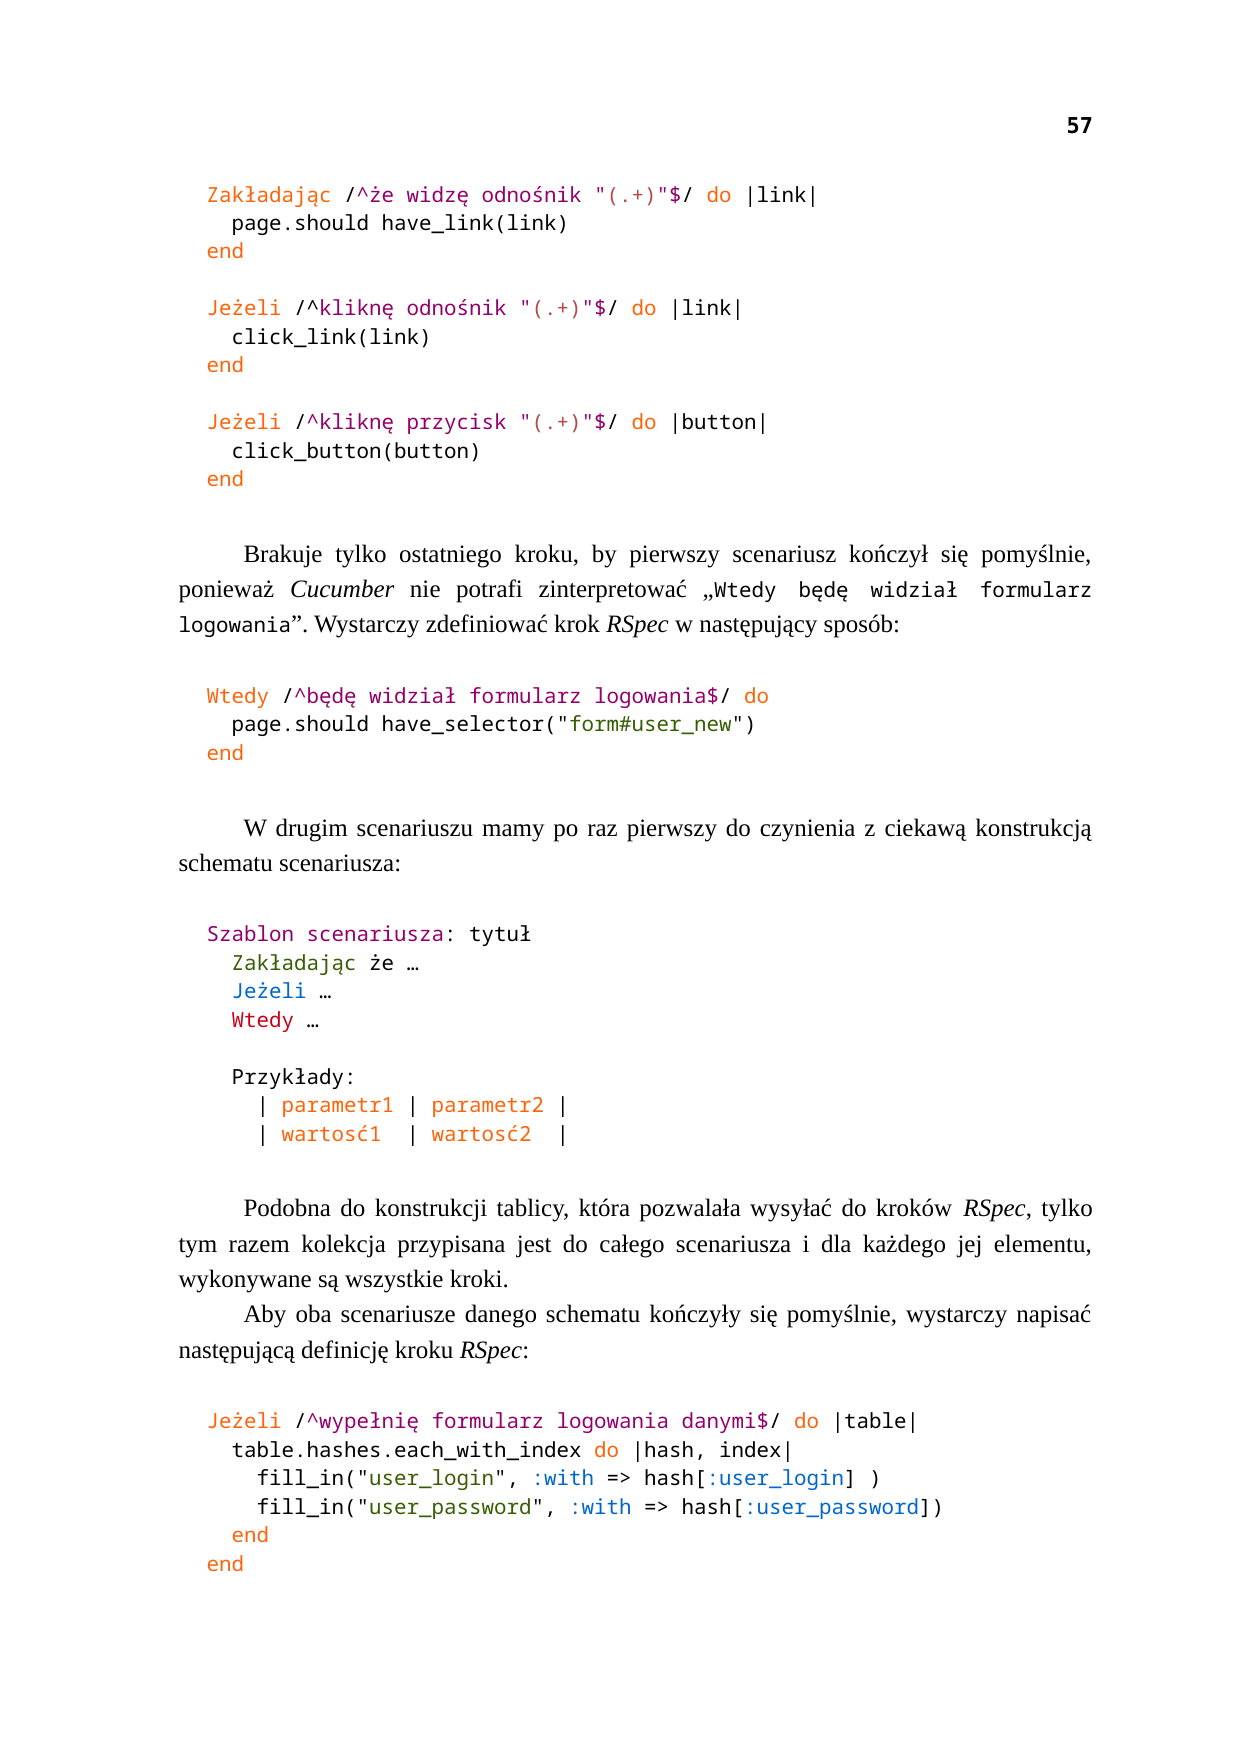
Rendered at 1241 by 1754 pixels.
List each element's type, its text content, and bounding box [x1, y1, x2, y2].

table_header Zakładając /^że widzę odnośnik "(.+)"$/ do |link| page.should have_link(link) end Jeżeli /^kliknę odnośnik "(.+)"$/ do |link| click_link(link) end Jeżeli /^kliknę przycisk "(.+)"$/ do |button| click_button(button) end [177, 174, 1093, 498]
text Aby oba scenariusze danego schematu kończyły się pomyślnie, wystarczy napisać następującą definicję kroku RSpec: [178, 1294, 1093, 1365]
table_header Szablon scenariusza: tytuł Zakładając że … Jeżeli … Wtedy … Przykłady: | parametr1 | parametr2 | | wartosć1 | wartosć2 | [177, 914, 1093, 1153]
text W drugim scenariuszu mamy po raz pierwszy do czynienia z ciekawą konstrukcją schematu scenariusza: [178, 808, 1093, 878]
table_header Wtedy /^będę widział formularz logowania$/ do page.should have_selector("form#user_new") end [177, 675, 1093, 772]
text Podobna do konstrukcji tablicy, która pozwalała wysyłać do kroków RSpec, tylko tym razem kolekcja przypisana jest do całego scenariusza i dla każdego jej elementu, wykonywane są wszystkie kroki. [178, 1188, 1093, 1294]
text Brakuje tylko ostatniego kroku, by pierwszy scenariusz kończył się pomyślnie, ponieważ Cucumber nie potrafi zinterpretować „Wtedy będę widział formularz logowania”. Wystarczy zdefiniować krok RSpec w następujący sposób: [178, 534, 1093, 640]
table_header Jeżeli /^wypełnię formularz logowania danymi$/ do |table| table.hashes.each_with_index do |hash, index| fill_in("user_login", :with => hash[:user_login] ) fill_in("user_password", :with => hash[:user_password]) end end [177, 1401, 1093, 1583]
